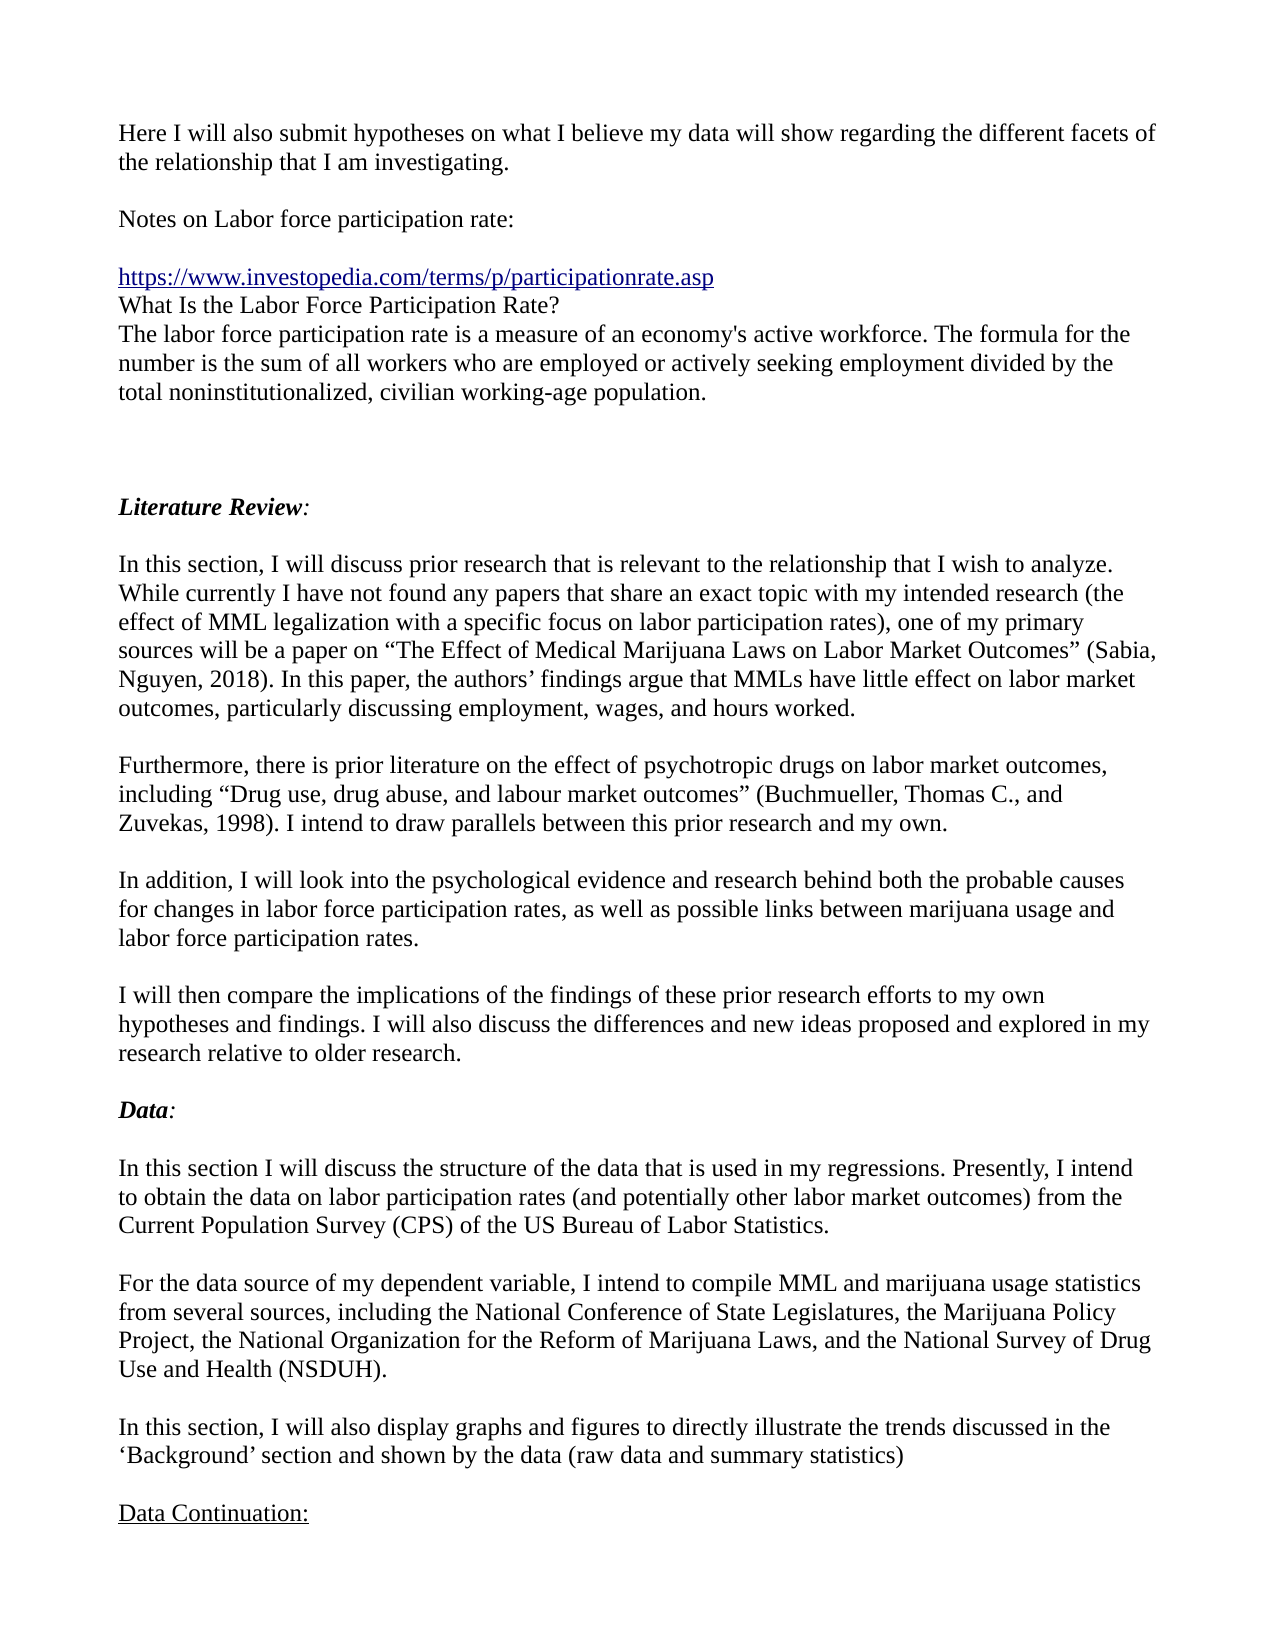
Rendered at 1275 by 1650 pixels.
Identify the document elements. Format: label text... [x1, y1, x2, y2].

text The labor force participation rate is a measure of an economy's active workforce. The formula for the number is the sum of all workers who are employed or actively seeking employment divided by the total noninstitutionalized, civilian working-age population. [118, 319, 1157, 406]
text Notes on Labor force participation rate: [118, 204, 1157, 233]
text I will then compare the implications of the findings of these prior research efforts to my own hypotheses and findings. I will also discuss the differences and new ideas proposed and explored in my research relative to older research. [118, 981, 1157, 1067]
text In this section, I will discuss prior research that is relevant to the relationship that I wish to analyze. While currently I have not found any papers that share an exact topic with my intended research (the effect of MML legalization with a specific focus on labor participation rates), one of my primary sources will be a paper on “The Effect of Medical Marijuana Laws on Labor Market Outcomes” (Sabia, Nguyen, 2018). In this paper, the authors’ findings argue that MMLs have little effect on labor market outcomes, particularly discussing employment, wages, and hours worked. [118, 549, 1157, 722]
text In this section I will discuss the structure of the data that is used in my regressions. Presently, I intend to obtain the data on labor participation rates (and potentially other labor market outcomes) from the Current Population Survey (CPS) of the US Bureau of Labor Statistics. [118, 1153, 1157, 1239]
text Literature Review: [118, 492, 1157, 521]
text Data: [118, 1096, 1157, 1124]
text Furthermore, there is prior literature on the effect of psychotropic drugs on labor market outcomes, including “Drug use, drug abuse, and labour market outcomes” (Buchmueller, Thomas C., and Zuvekas, 1998). I intend to draw parallels between this prior research and my own. [118, 751, 1157, 837]
text Here I will also submit hypotheses on what I believe my data will show regarding the different facets of the relationship that I am investigating. [118, 118, 1157, 176]
text In addition, I will look into the psychological evidence and research behind both the probable causes for changes in labor force participation rates, as well as possible links between marijuana usage and labor force participation rates. [118, 866, 1157, 952]
text In this section, I will also display graphs and figures to directly illustrate the trends discussed in the ‘Background’ section and shown by the data (raw data and summary statistics) [118, 1412, 1157, 1469]
text For the data source of my dependent variable, I intend to compile MML and marijuana usage statistics from several sources, including the National Conference of State Legislatures, the Marijuana Policy Project, the National Organization for the Reform of Marijuana Laws, and the National Survey of Drug Use and Health (NSDUH). [118, 1268, 1157, 1383]
text What Is the Labor Force Participation Rate? [118, 291, 1157, 319]
text Data Continuation: [118, 1498, 1157, 1527]
text https://www.investopedia.com/terms/p/participationrate.asp [118, 262, 1157, 291]
